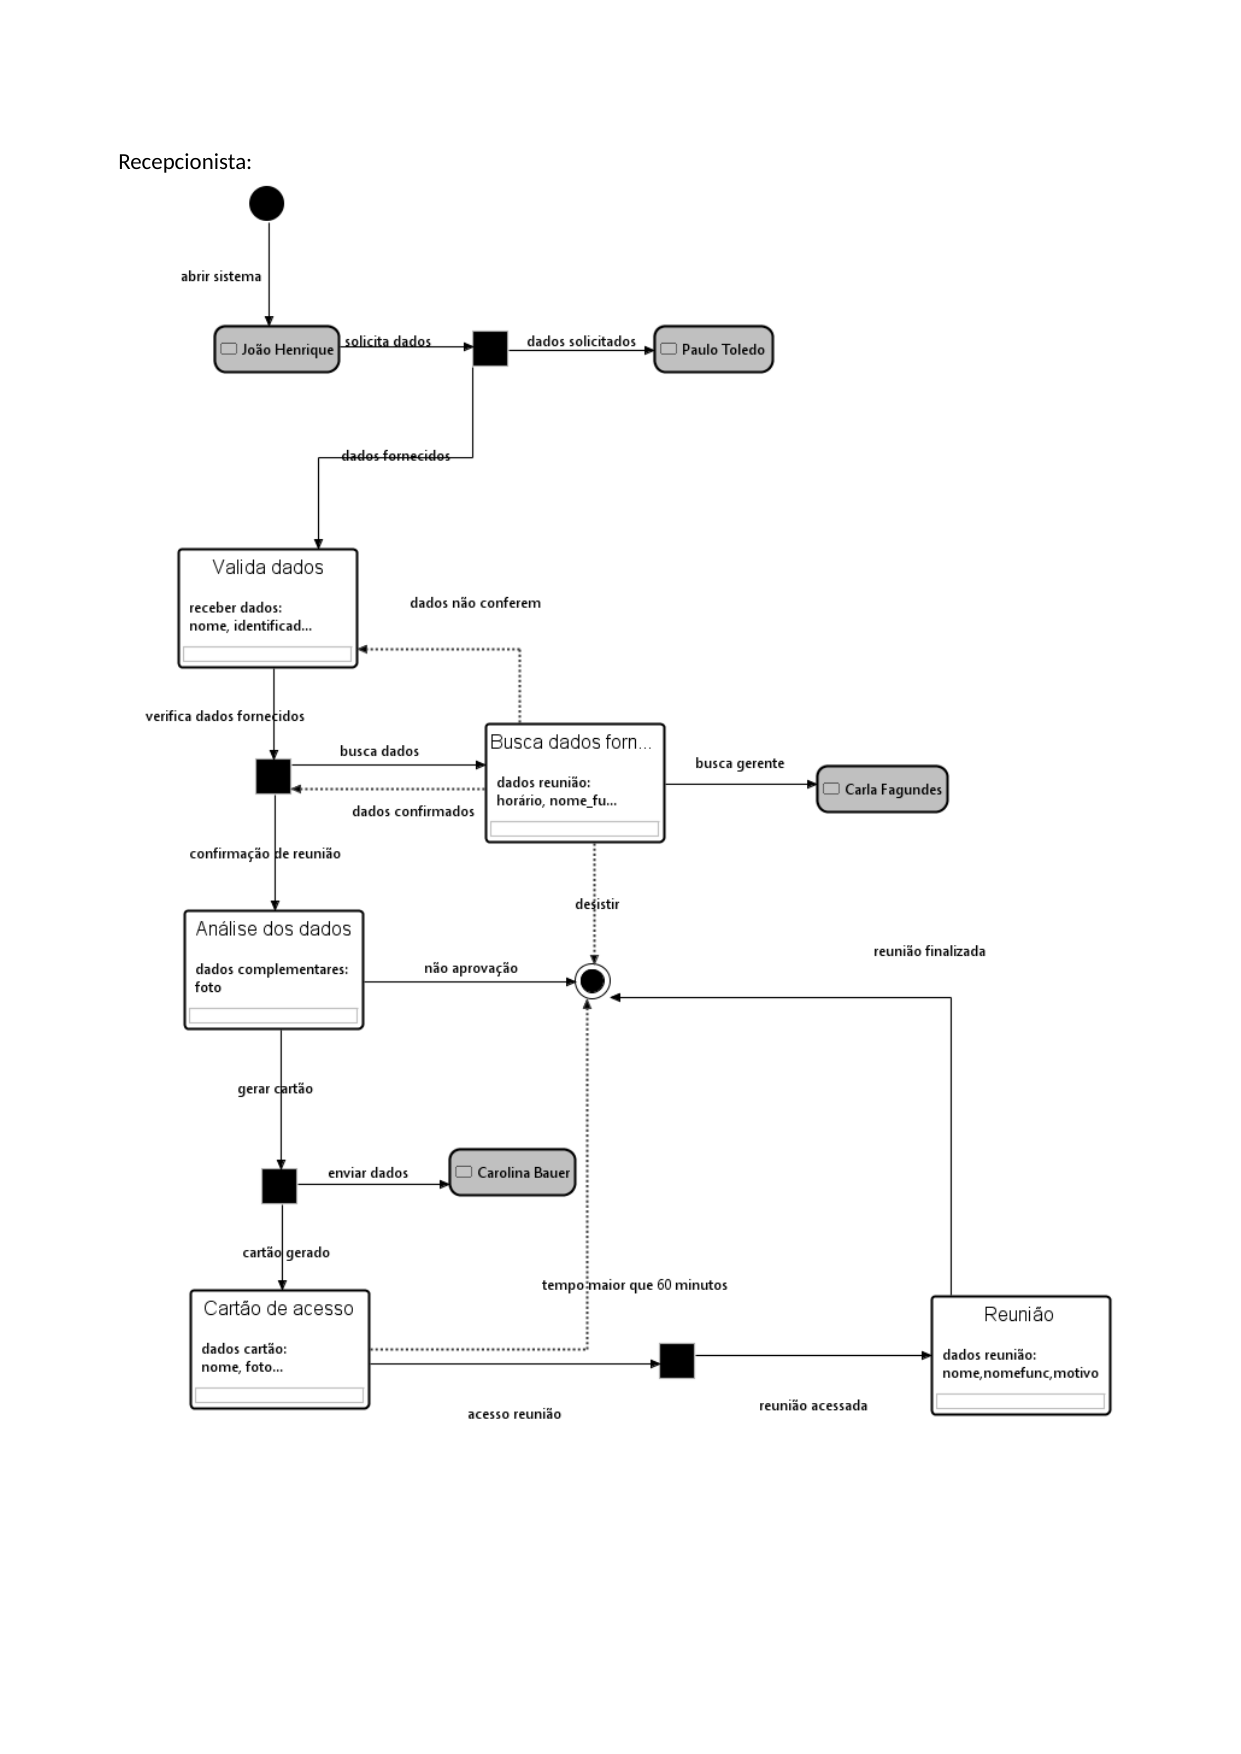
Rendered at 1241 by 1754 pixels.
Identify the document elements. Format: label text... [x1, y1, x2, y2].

picture [118, 175, 1123, 1449]
text Recepcionista: [118, 147, 1122, 175]
